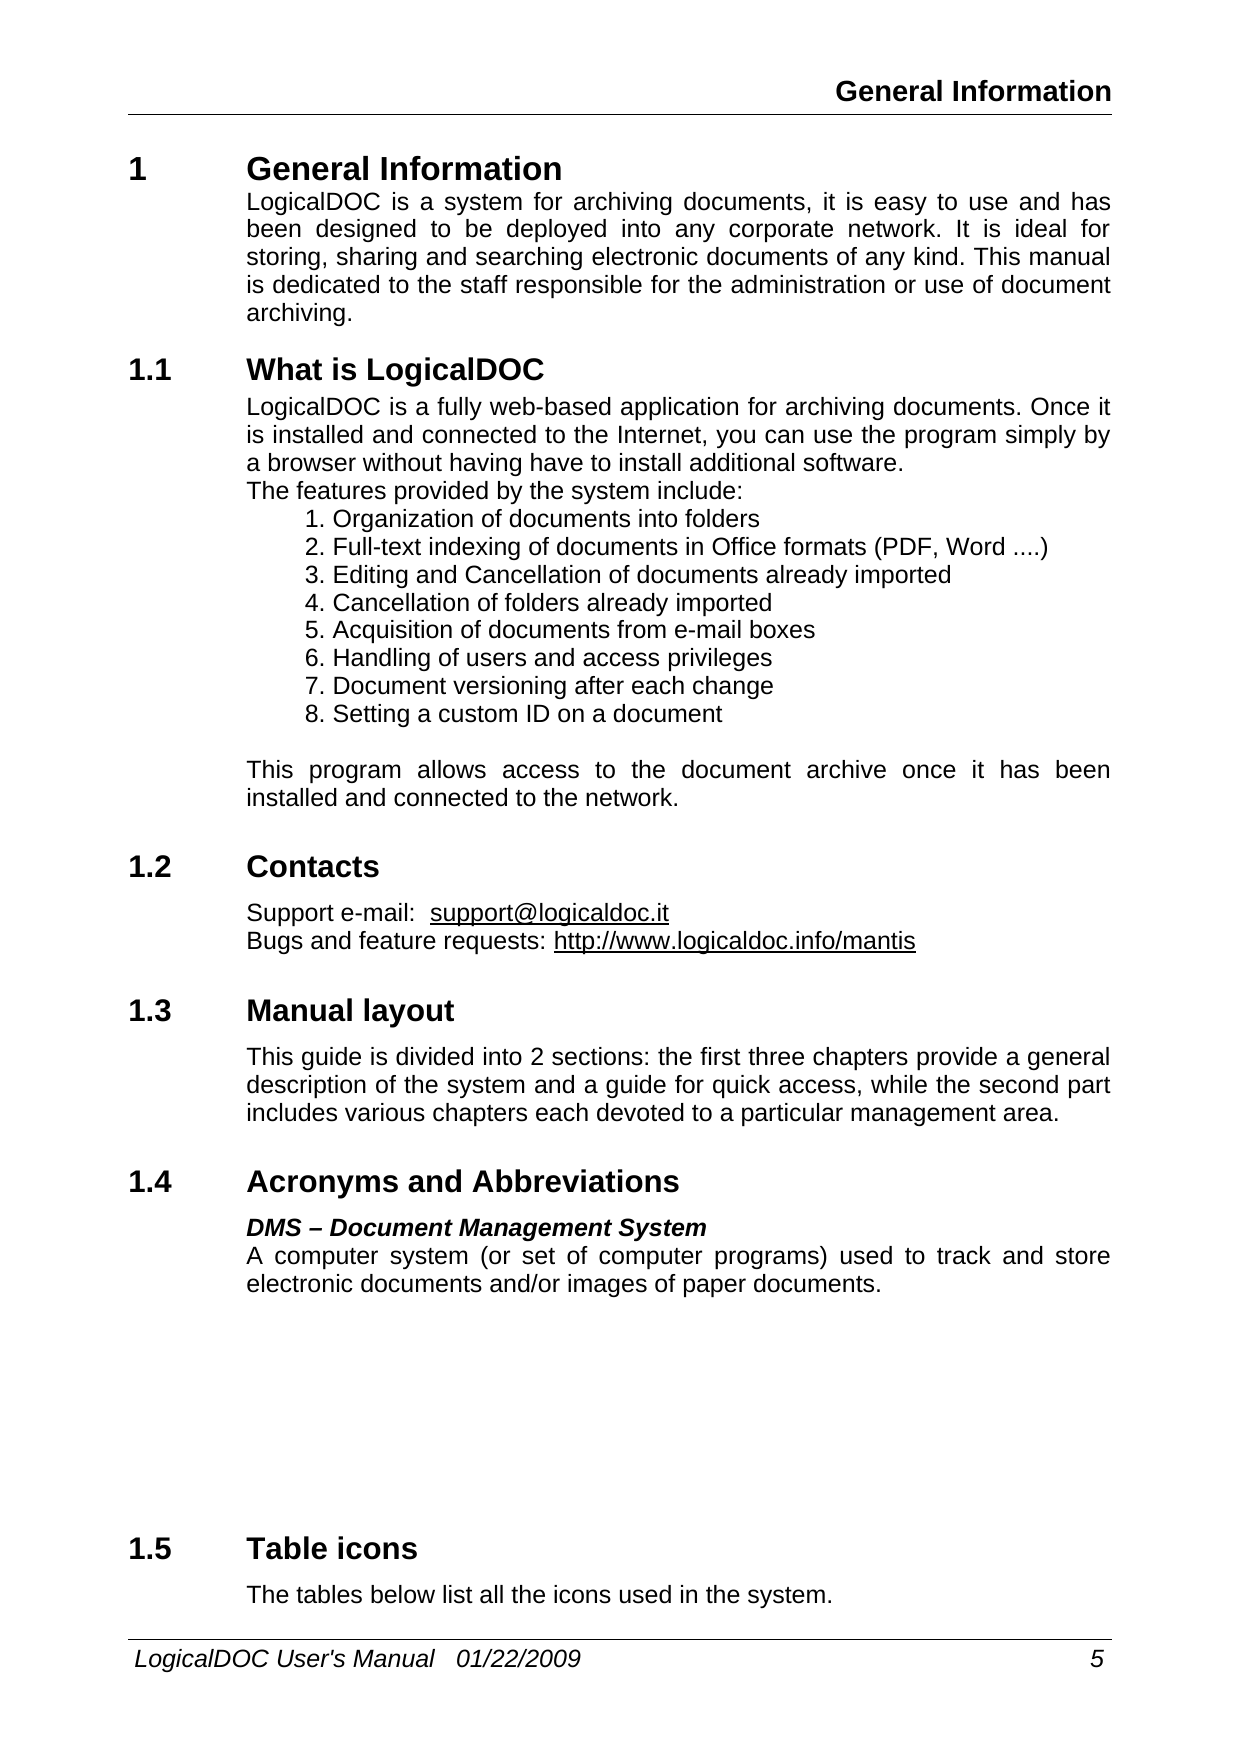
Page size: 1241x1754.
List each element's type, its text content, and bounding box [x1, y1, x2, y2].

text LogicalDOC is a system for archiving documents, it is easy to use and has been designed to be deployed into any corporate network. It is ideal for storing, sharing and searching electronic documents of any kind. This manual is dedicated to the staff responsible for the administration or use of document archiving. [246, 187, 1112, 327]
subtitle General Information [128, 150, 1112, 187]
subtitle Table icons [128, 1531, 1112, 1566]
subtitle Manual layout [128, 993, 1112, 1028]
text DMS – Document Management System [246, 1214, 1112, 1242]
subtitle What is LogicalDOC [128, 352, 1112, 387]
text 7. Document versioning after each change [246, 672, 1112, 700]
text 3. Editing and Cancellation of documents already imported [246, 561, 1112, 588]
subtitle Contacts [128, 849, 1112, 884]
text 6. Handling of users and access privileges [246, 644, 1112, 672]
text A computer system (or set of computer programs) used to track and store electronic documents and/or images of paper documents. [246, 1242, 1112, 1298]
text The tables below list all the icons used in the system. [246, 1581, 1112, 1608]
text 1. Organization of documents into folders [246, 505, 1112, 533]
text 8. Setting a custom ID on a document [246, 700, 1112, 728]
text 5. Acquisition of documents from e-mail boxes [246, 616, 1112, 644]
text Bugs and feature requests: http://www.logicaldoc.info/mantis [246, 927, 1112, 955]
text Support e-mail: support@logicaldoc.it [246, 899, 1112, 927]
text 2. Full-text indexing of documents in Office formats (PDF, Word ....) [246, 533, 1112, 561]
text The features provided by the system include: [246, 477, 1112, 505]
subtitle Acronyms and Abbreviations [128, 1164, 1112, 1199]
text 4. Cancellation of folders already imported [246, 588, 1112, 616]
text This program allows access to the document archive once it has been installed and connected to the network. [246, 756, 1112, 812]
text LogicalDOC is a fully web-based application for archiving documents. Once it is installed and connected to the Internet, you can use the program simply by a browser without having have to install additional software. [246, 393, 1112, 477]
text This guide is divided into 2 sections: the first three chapters provide a general description of the system and a guide for quick access, while the second part includes various chapters each devoted to a particular management area. [246, 1043, 1112, 1126]
